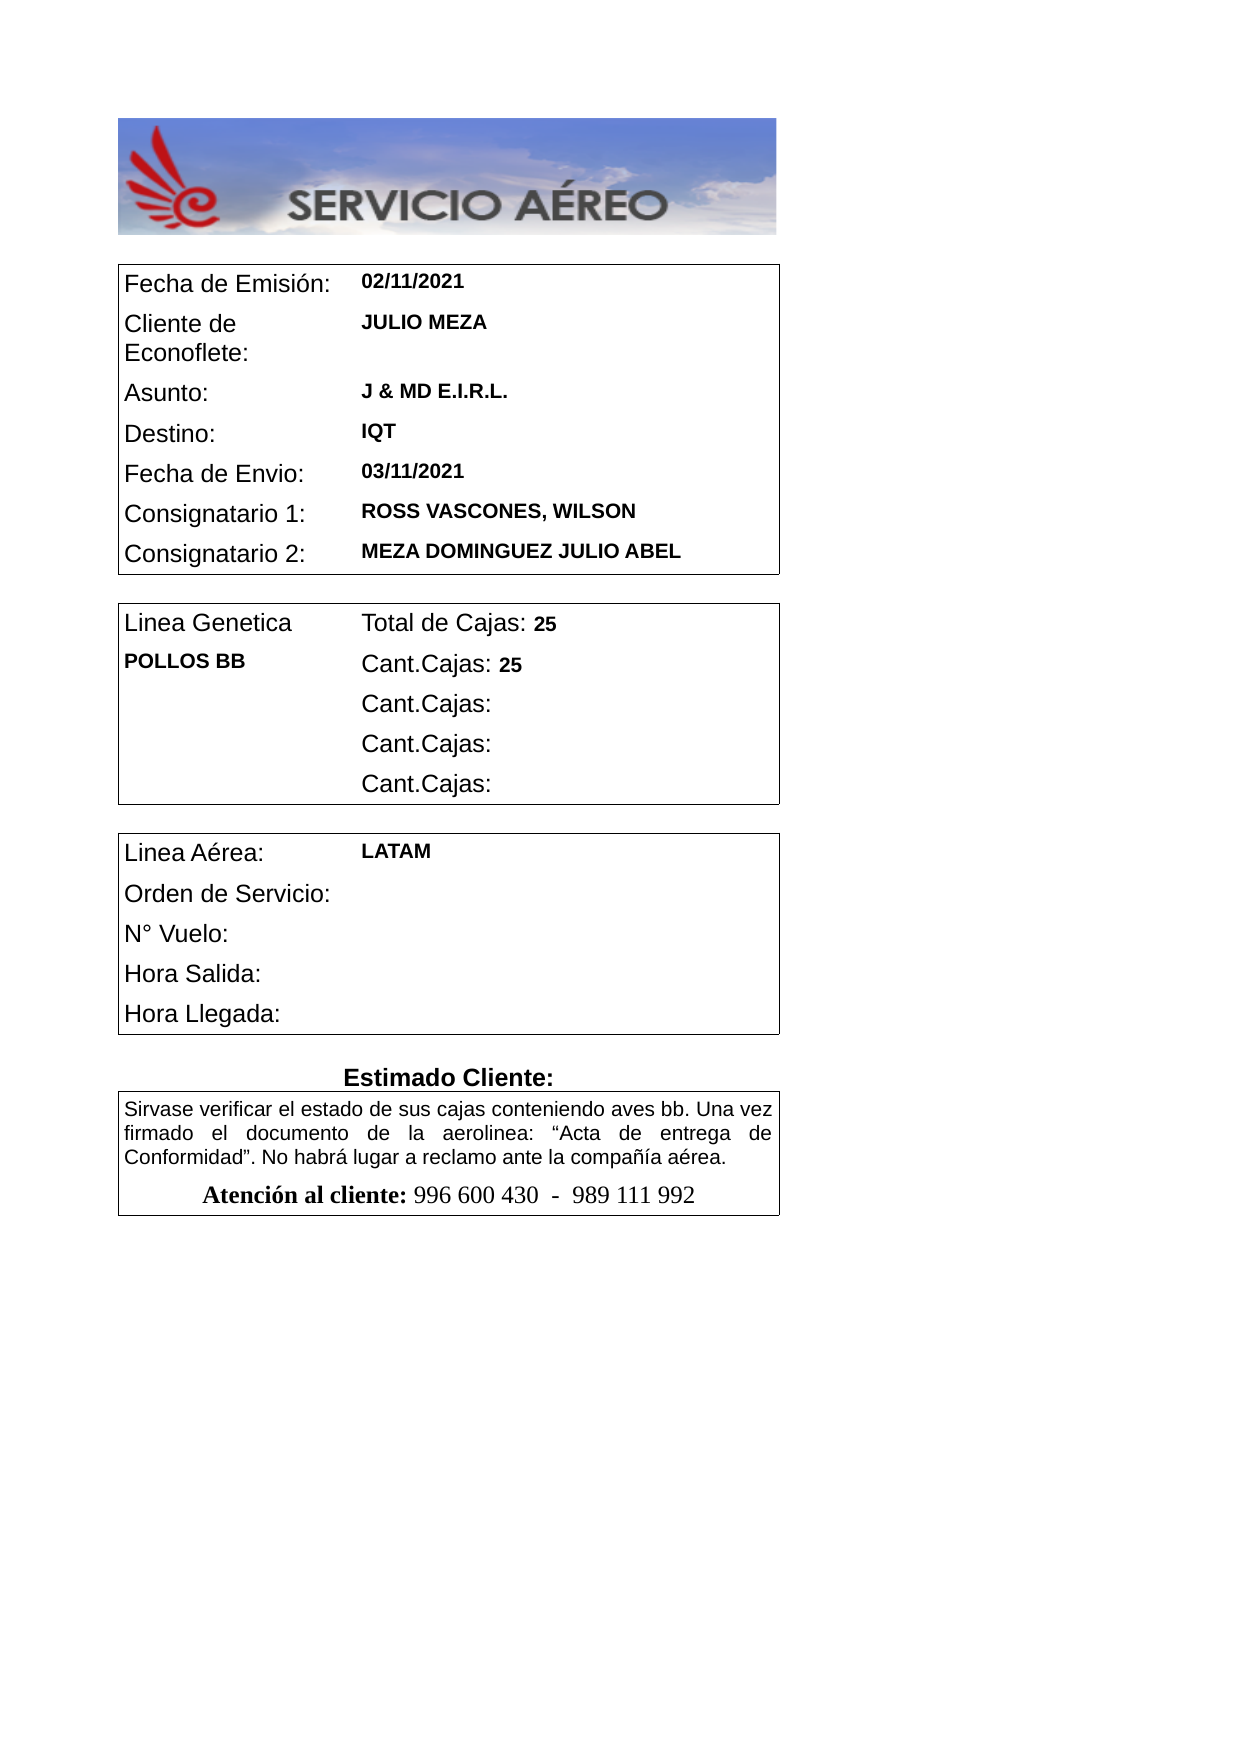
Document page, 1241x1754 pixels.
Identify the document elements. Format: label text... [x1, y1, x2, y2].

table_cell JULIO MEZA [356, 304, 779, 373]
table_cell Hora Salida: [119, 953, 356, 993]
table_cell [356, 873, 779, 913]
table_cell IQT [356, 413, 779, 453]
table_cell [119, 683, 356, 723]
picture [118, 118, 777, 235]
table_cell [356, 575, 779, 603]
table_cell Cant.Cajas: [356, 683, 779, 723]
table_cell [118, 575, 356, 603]
table_cell Total de Cajas: 25 [356, 604, 779, 643]
table_cell POLLOS BB [119, 643, 356, 683]
table_cell MEZA DOMINGUEZ JULIO ABEL [356, 534, 779, 574]
table_cell [119, 723, 356, 763]
table_cell Linea Genetica [119, 604, 356, 643]
table_cell Cliente de Econoflete: [119, 304, 356, 373]
table_header 02/11/2021 [356, 265, 779, 304]
table_cell Estimado Cliente: [118, 1035, 779, 1091]
table_cell Asunto: [119, 373, 356, 413]
table_cell Atención al cliente: 996 600 430 - 989 111 992 [119, 1175, 779, 1215]
table_cell 03/11/2021 [356, 453, 779, 493]
table_cell ROSS VASCONES, WILSON [356, 493, 779, 533]
table_cell [356, 994, 779, 1034]
table_cell Orden de Servicio: [119, 873, 356, 913]
table_cell LATAM [356, 834, 779, 873]
table_cell J & MD E.I.R.L. [356, 373, 779, 413]
table_cell Consignatario 2: [119, 534, 356, 574]
table_cell Linea Aérea: [119, 834, 356, 873]
table_cell [118, 805, 356, 833]
table_cell [356, 913, 779, 953]
table_header Fecha de Emisión: [119, 265, 356, 304]
table_cell Fecha de Envio: [119, 453, 356, 493]
table_cell Destino: [119, 413, 356, 453]
table_cell [119, 764, 356, 804]
table_cell [356, 805, 779, 833]
table_cell Cant.Cajas: [356, 764, 779, 804]
table_cell [356, 953, 779, 993]
table_cell Cant.Cajas: [356, 723, 779, 763]
table_cell Cant.Cajas: 25 [356, 643, 779, 683]
table_cell Consignatario 1: [119, 493, 356, 533]
table_cell Sirvase verificar el estado de sus cajas conteniendo aves bb. Una vez firmado el documento de la aerolinea: “Acta de entrega de Conformidad”. No habrá lugar a reclamo ante la compañía aérea. [119, 1092, 779, 1175]
table_cell N° Vuelo: [119, 913, 356, 953]
table_cell Hora Llegada: [119, 994, 356, 1034]
